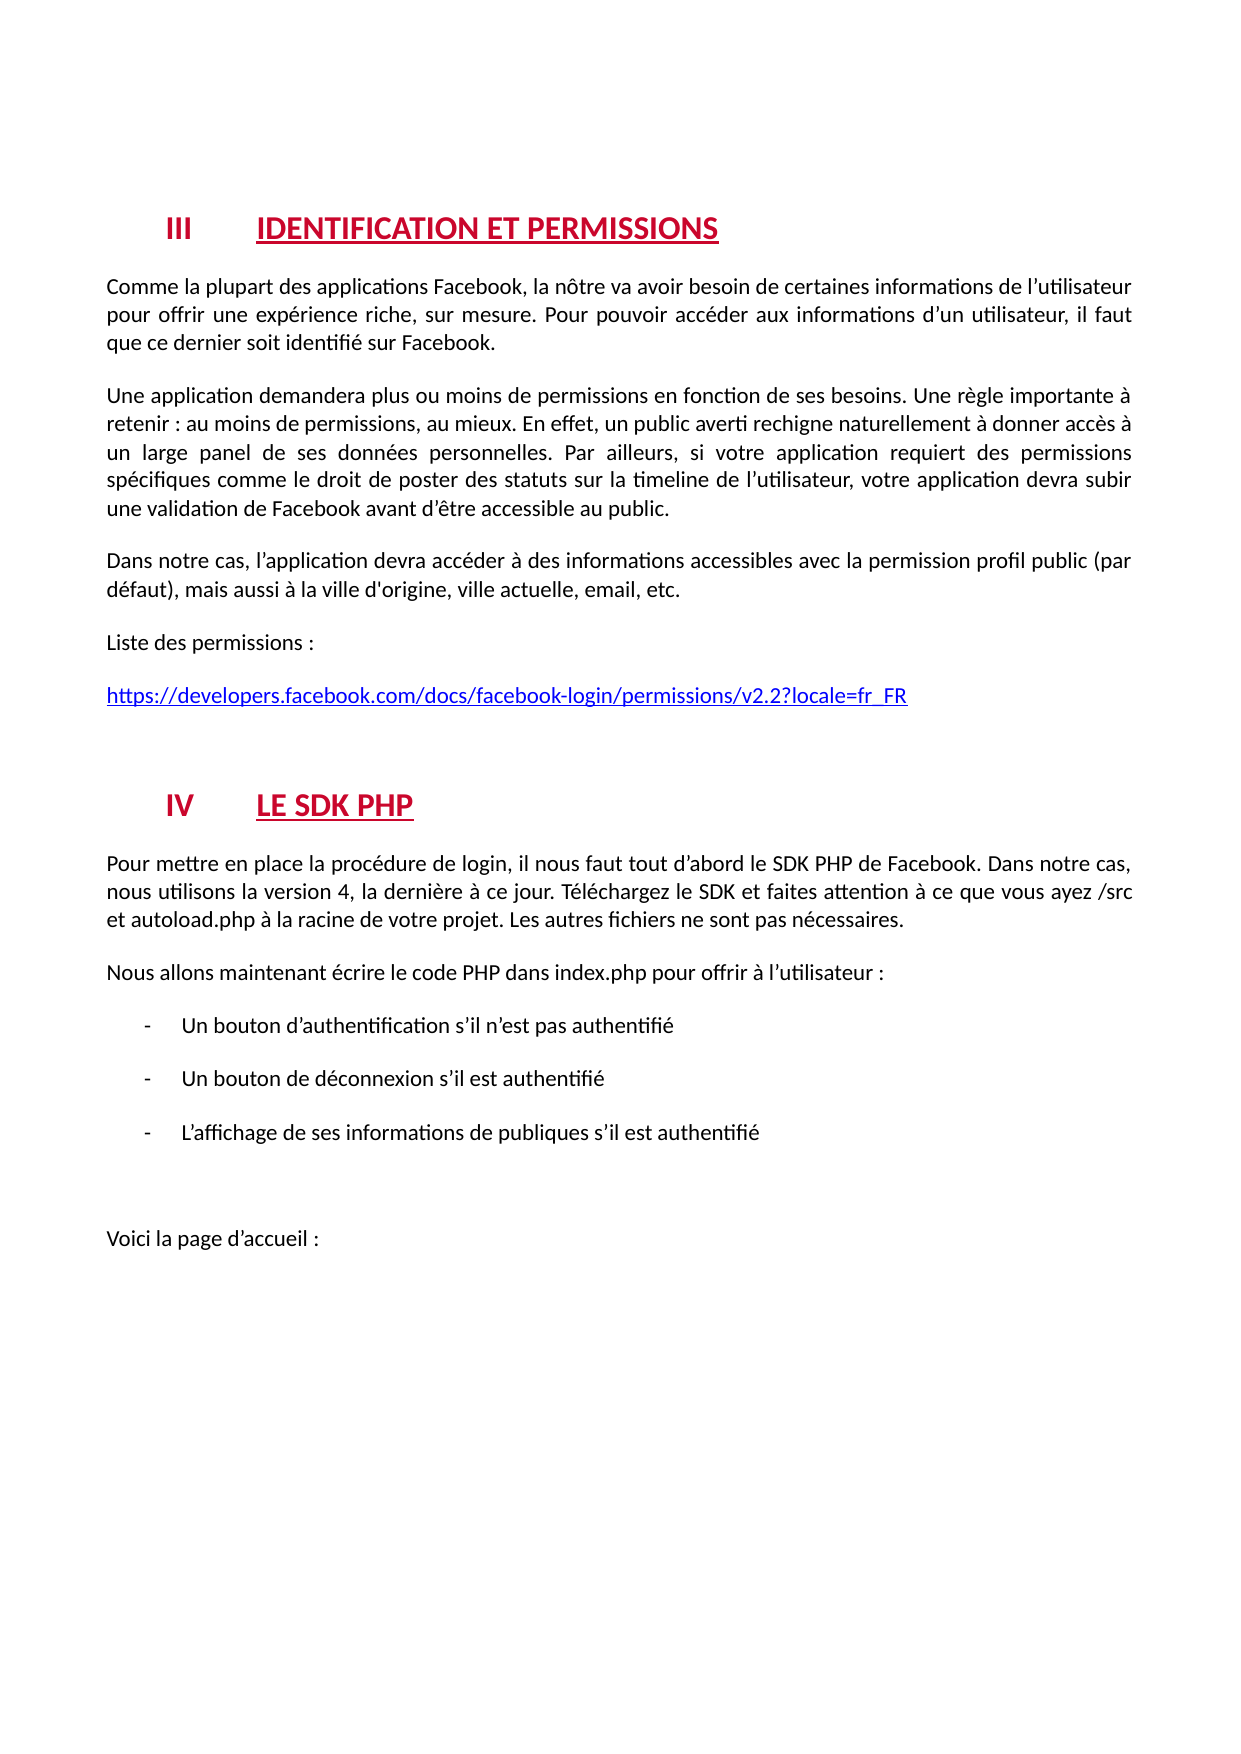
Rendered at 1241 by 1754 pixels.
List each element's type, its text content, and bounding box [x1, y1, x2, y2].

text Dans notre cas, l’application devra accéder à des informations accessibles avec la permission profil public (par défaut), mais aussi à la ville d'origine, ville actuelle, email, etc. [106, 547, 1134, 603]
text Pour mettre en place la procédure de login, il nous faut tout d’abord le SDK PHP de Facebook. Dans notre cas, nous utilisons la version 4, la dernière à ce jour. Téléchargez le SDK et faites attention à ce que vous ayez /src et autoload.php à la racine de votre projet. Les autres fichiers ne sont pas nécessaires. [106, 849, 1134, 933]
text https://developers.facebook.com/docs/facebook-login/permissions/v2.2?locale=fr_FR [106, 681, 1134, 709]
text Une application demandera plus ou moins de permissions en fonction de ses besoins. Une règle importante à retenir : au moins de permissions, au mieux. En effet, un public averti rechigne naturellement à donner accès à un large panel de ses données personnelles. Par ailleurs, si votre application requiert des permissions spécifiques comme le droit de poster des statuts sur la timeline de l’utilisateur, votre application devra subir une validation de Facebook avant d’être accessible au public. [106, 382, 1134, 522]
subtitle Identification et permissions [165, 207, 1134, 247]
text Nous allons maintenant écrire le code PHP dans index.php pour offrir à l’utilisateur : [106, 958, 1134, 987]
text Liste des permissions : [106, 628, 1134, 656]
list L’affichage de ses informations de publiques s’il est authentifié [144, 1118, 1134, 1146]
text Comme la plupart des applications Facebook, la nôtre va avoir besoin de certaines informations de l’utilisateur pour offrir une expérience riche, sur mesure. Pour pouvoir accéder aux informations d’un utilisateur, il faut que ce dernier soit identifié sur Facebook. [106, 272, 1134, 357]
subtitle Le SDK PHP [165, 784, 1134, 824]
list Un bouton de déconnexion s’il est authentifié [144, 1064, 1134, 1093]
text Voici la page d’accueil : [106, 1224, 1134, 1252]
list Un bouton d’authentification s’il n’est pas authentifié [144, 1012, 1134, 1039]
